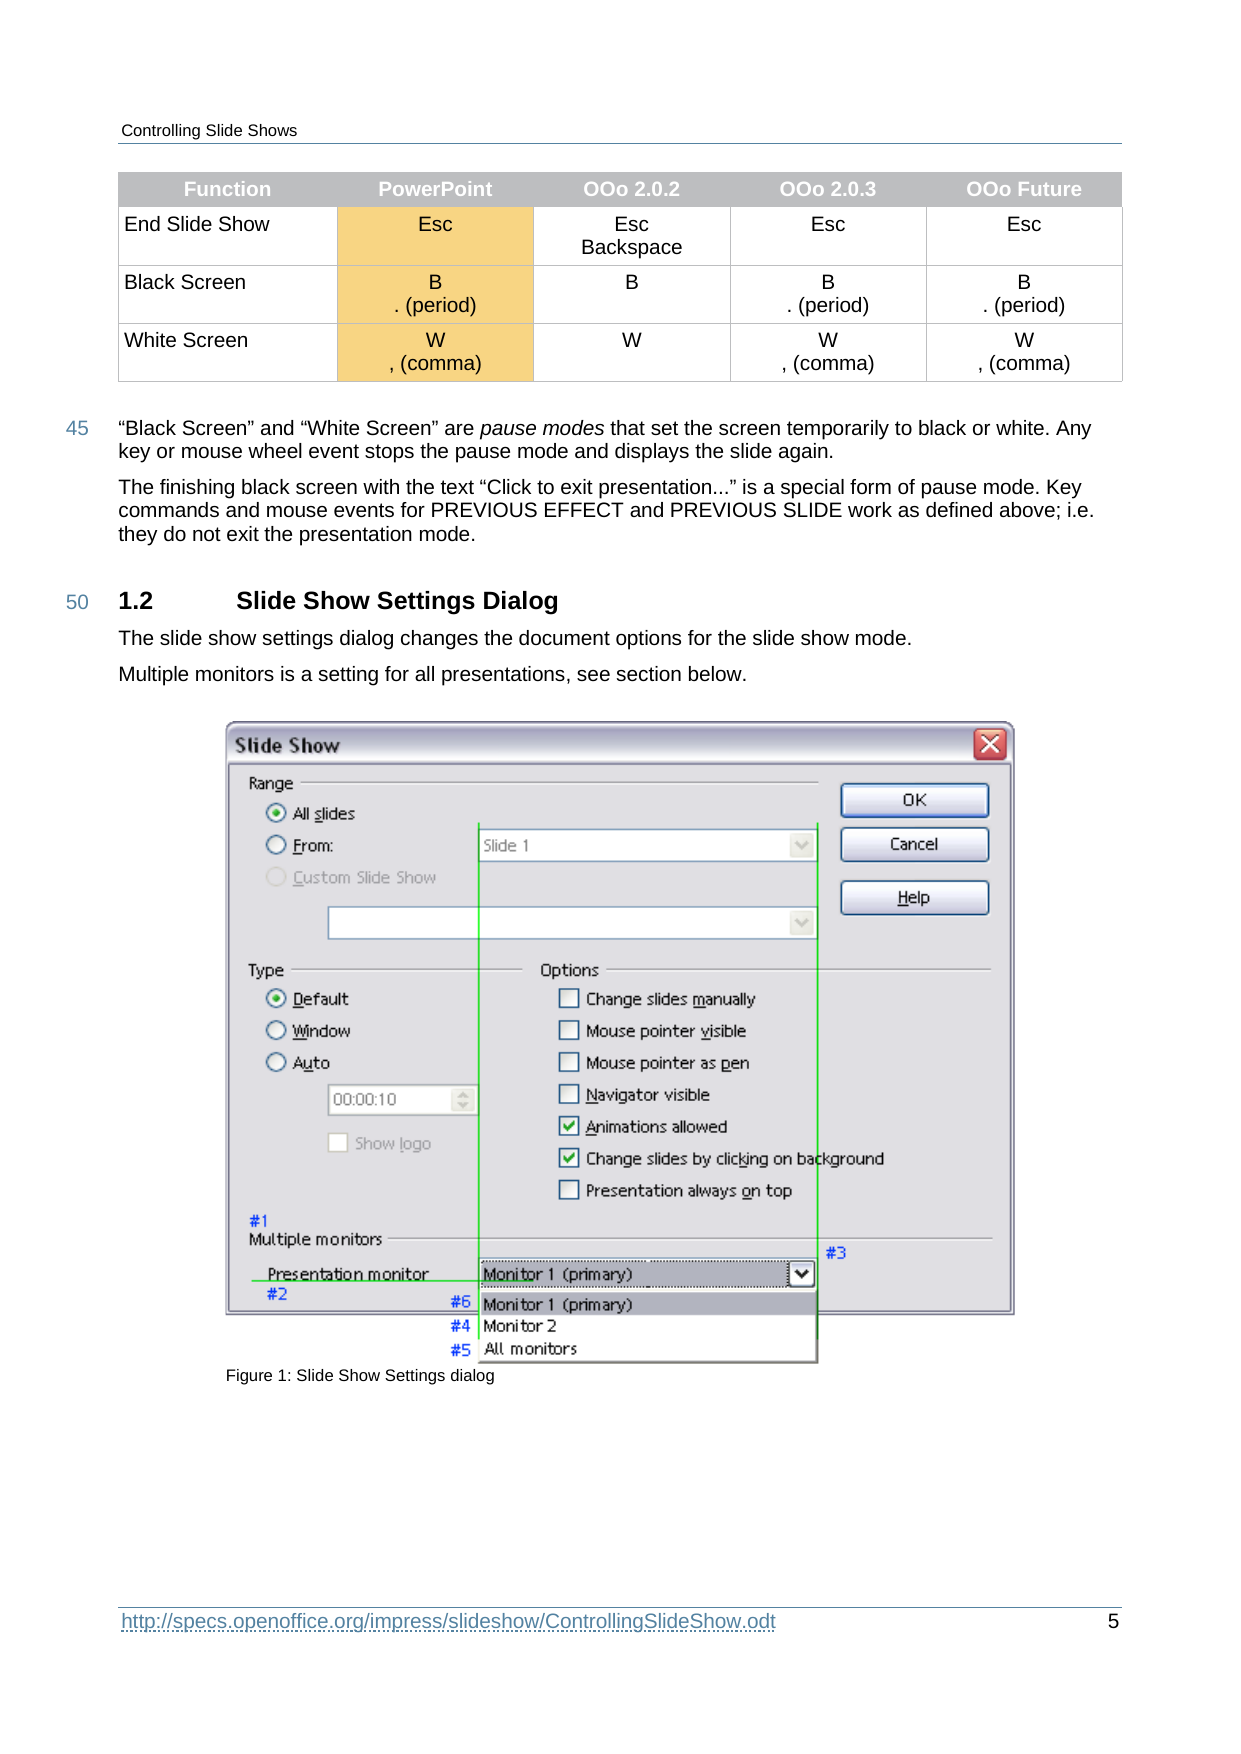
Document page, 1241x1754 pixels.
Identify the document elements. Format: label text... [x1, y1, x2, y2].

table_header Function [118, 172, 337, 207]
table_cell Esc [927, 207, 1122, 265]
text Figure 1: Slide Show Settings dialog [226, 1367, 1014, 1385]
text Multiple monitors is a setting for all presentations, see section below. [118, 662, 1122, 686]
table_cell Esc [338, 207, 533, 265]
table_cell End Slide Show [119, 207, 337, 265]
text The slide show settings dialog changes the document options for the slide show mode. [118, 627, 1122, 650]
table_cell W , (comma) [338, 324, 533, 381]
table_cell Esc Backspace [534, 207, 730, 265]
subtitle Slide Show Settings Dialog [118, 587, 1122, 615]
table_cell White Screen [119, 324, 337, 381]
table_cell W [534, 324, 730, 381]
table_cell B [534, 266, 730, 323]
text “Black Screen” and “White Screen” are pause modes that set the screen temporarily to black or white. Any key or mouse wheel event stops the pause mode and displays the slide again. [118, 417, 1122, 463]
text The finishing black screen with the text “Click to exit presentation...” is a special form of pause mode. Key commands and mouse events for PREVIOUS EFFECT and PREVIOUS SLIDE work as defined above; i.e. they do not exit the presentation mode. [118, 476, 1122, 545]
table_cell W , (comma) [927, 324, 1122, 381]
table_header OOo 2.0.3 [730, 172, 926, 207]
table_cell W , (comma) [731, 324, 926, 381]
table_cell Esc [731, 207, 926, 265]
table_cell B . (period) [338, 266, 533, 323]
table_header OOo 2.0.2 [533, 172, 730, 207]
table_header OOo Future [926, 172, 1122, 207]
table_header PowerPoint [337, 172, 533, 207]
table_cell B . (period) [731, 266, 926, 323]
table_cell B . (period) [927, 266, 1122, 323]
table_cell Black Screen [119, 266, 337, 323]
